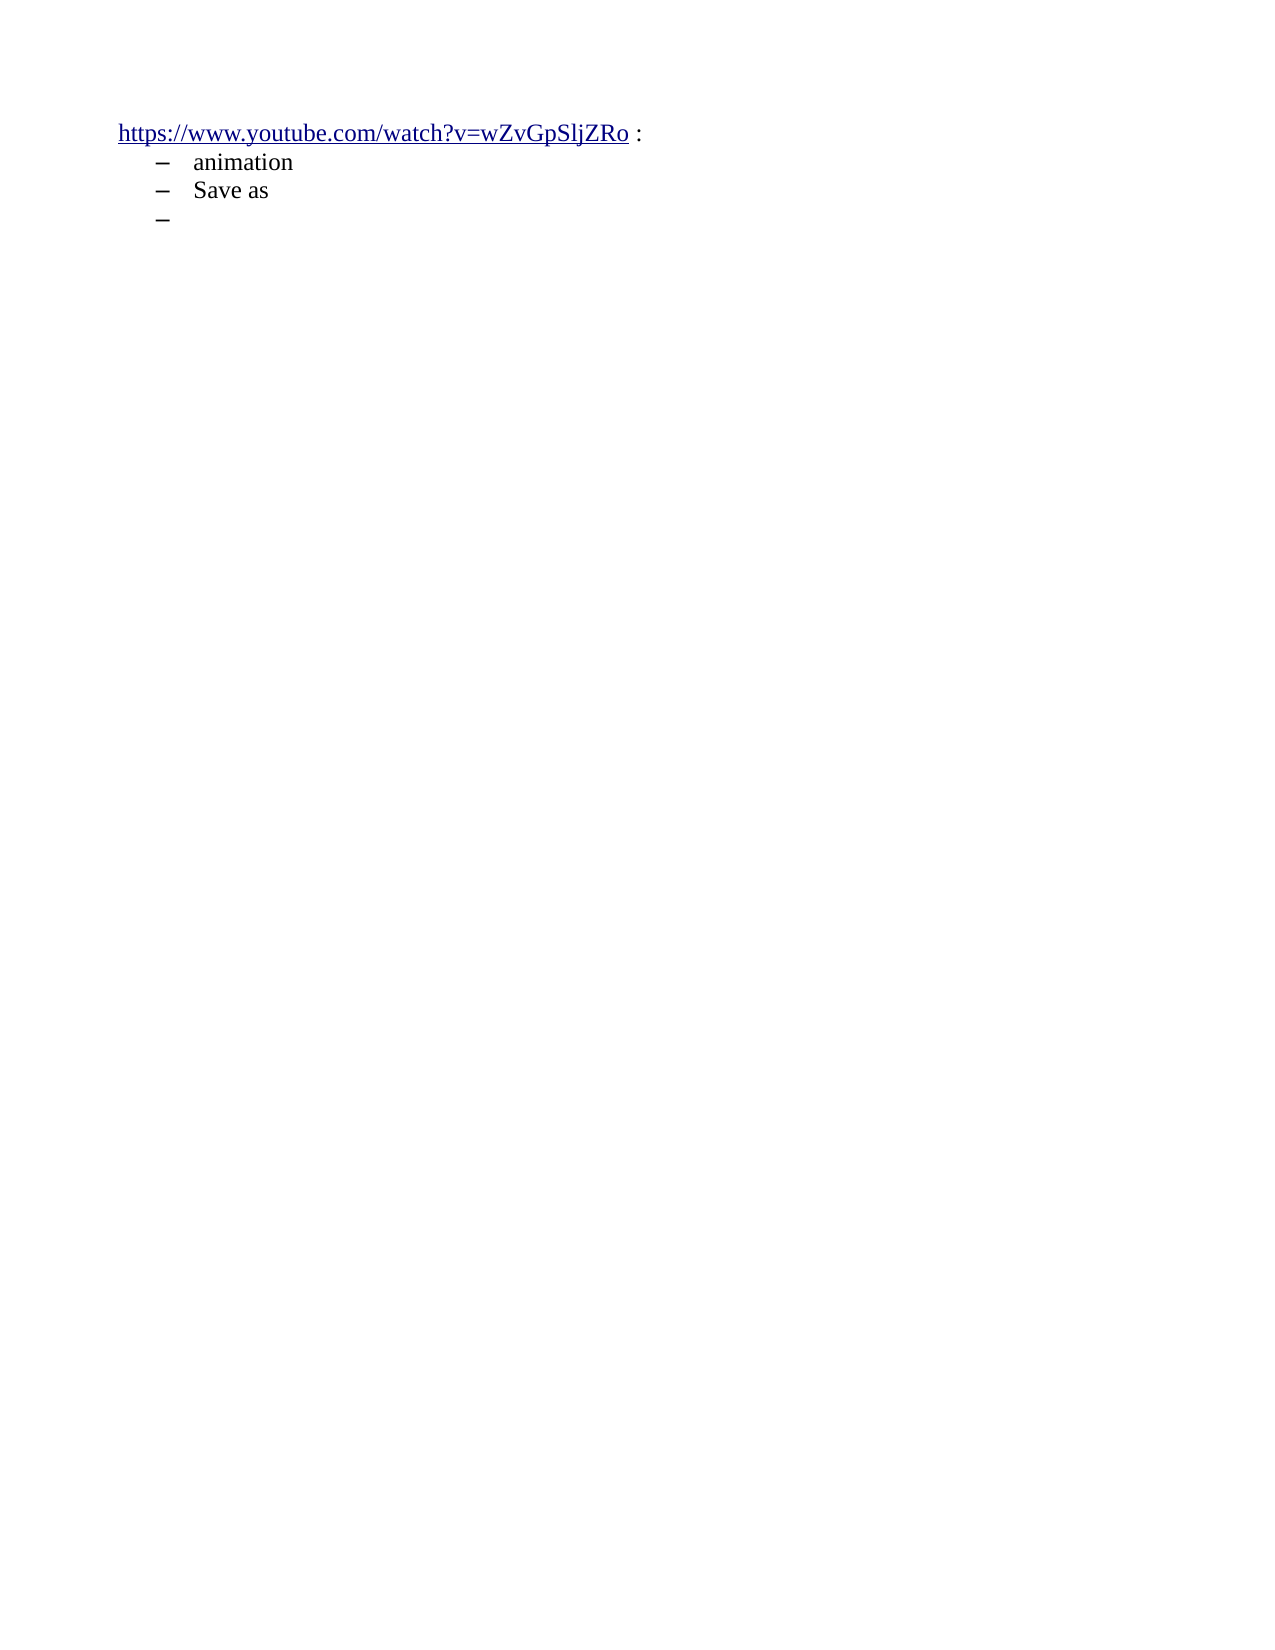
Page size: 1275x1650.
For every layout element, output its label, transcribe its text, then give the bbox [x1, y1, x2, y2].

list Save as [156, 176, 1157, 204]
text https://www.youtube.com/watch?v=wZvGpSljZRo : [118, 118, 1157, 147]
list animation [156, 147, 1157, 176]
